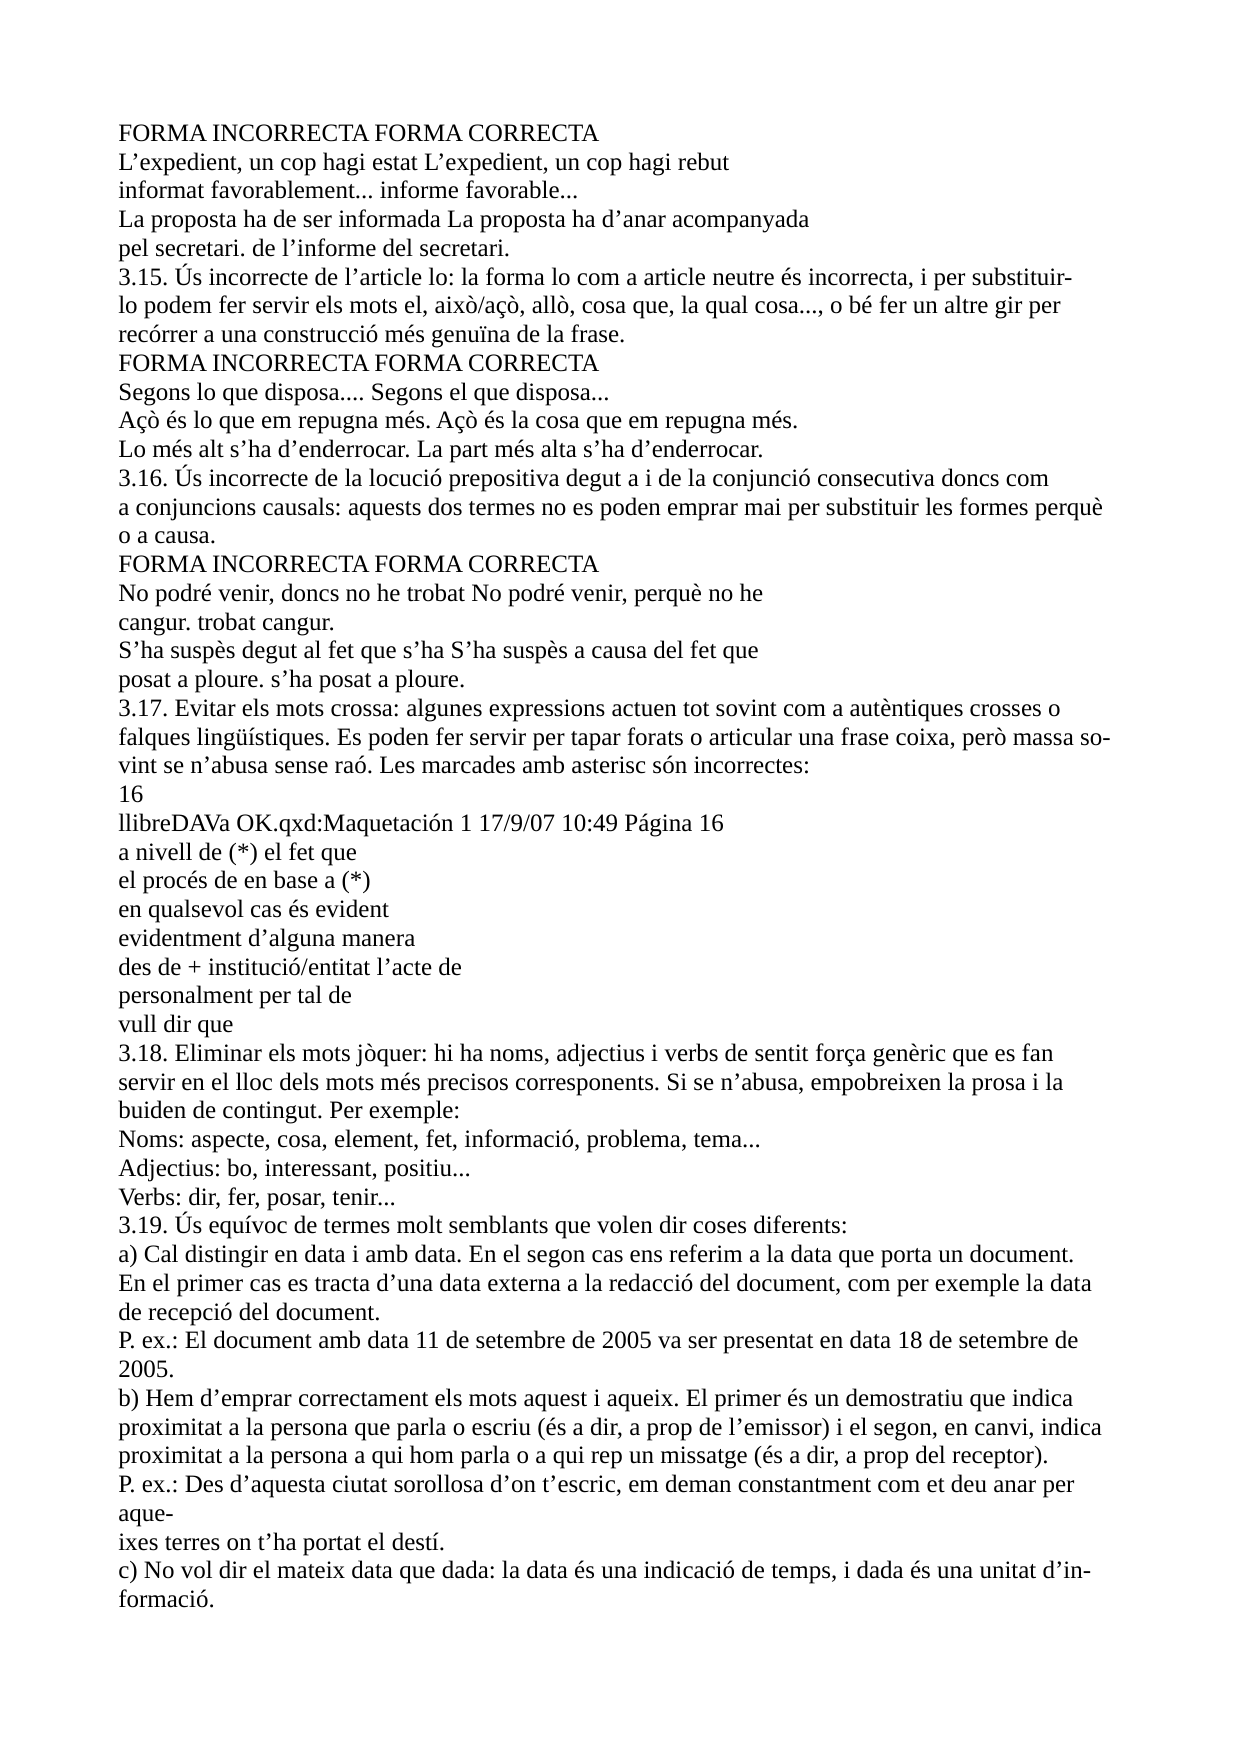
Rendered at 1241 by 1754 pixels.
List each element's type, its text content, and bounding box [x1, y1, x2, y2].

text 3.19. Ús equívoc de termes molt semblants que volen dir coses diferents: [118, 1211, 1122, 1239]
text a conjuncions causals: aquests dos termes no es poden emprar mai per substituir les formes perquè [118, 492, 1122, 521]
text el procés de en base a (*) [118, 866, 1122, 894]
text P. ex.: Des d’aquesta ciutat sorollosa d’on t’escric, em deman constantment com et deu anar per aque- [118, 1469, 1122, 1527]
text Açò és lo que em repugna més. Açò és la cosa que em repugna més. [118, 406, 1122, 434]
text ixes terres on t’ha portat el destí. [118, 1527, 1122, 1556]
text personalment per tal de [118, 981, 1122, 1009]
text FORMA INCORRECTA FORMA CORRECTA [118, 348, 1122, 377]
text Verbs: dir, fer, posar, tenir... [118, 1182, 1122, 1211]
text lo podem fer servir els mots el, això/açò, allò, cosa que, la qual cosa..., o bé fer un altre gir per [118, 291, 1122, 319]
text L’expedient, un cop hagi estat L’expedient, un cop hagi rebut [118, 147, 1122, 176]
text No podré venir, doncs no he trobat No podré venir, perquè no he [118, 578, 1122, 607]
text a nivell de (*) el fet que [118, 837, 1122, 866]
text 16 [118, 779, 1122, 808]
text servir en el lloc dels mots més precisos corresponents. Si se n’abusa, empobreixen la prosa i la [118, 1067, 1122, 1096]
text posat a ploure. s’ha posat a ploure. [118, 664, 1122, 693]
text 3.17. Evitar els mots crossa: algunes expressions actuen tot sovint com a autèntiques crosses o [118, 693, 1122, 722]
text Noms: aspecte, cosa, element, fet, informació, problema, tema... [118, 1124, 1122, 1153]
text Segons lo que disposa.... Segons el que disposa... [118, 377, 1122, 406]
text llibreDAVa OK.qxd:Maquetación 1 17/9/07 10:49 Página 16 [118, 808, 1122, 837]
text Lo més alt s’ha d’enderrocar. La part més alta s’ha d’enderrocar. [118, 434, 1122, 463]
text b) Hem d’emprar correctament els mots aquest i aqueix. El primer és un demostratiu que indica [118, 1383, 1122, 1412]
text FORMA INCORRECTA FORMA CORRECTA [118, 118, 1122, 147]
text En el primer cas es tracta d’una data externa a la redacció del document, com per exemple la data [118, 1268, 1122, 1297]
text buiden de contingut. Per exemple: [118, 1096, 1122, 1124]
text vint se n’abusa sense raó. Les marcades amb asterisc són incorrectes: [118, 751, 1122, 779]
text des de + institució/entitat l’acte de [118, 952, 1122, 981]
text 3.16. Ús incorrecte de la locució prepositiva degut a i de la conjunció consecutiva doncs com [118, 463, 1122, 492]
text o a causa. [118, 521, 1122, 549]
text formació. [118, 1584, 1122, 1613]
text 3.15. Ús incorrecte de l’article lo: la forma lo com a article neutre és incorrecta, i per substituir- [118, 262, 1122, 291]
text recórrer a una construcció més genuïna de la frase. [118, 319, 1122, 348]
text FORMA INCORRECTA FORMA CORRECTA [118, 549, 1122, 578]
text en qualsevol cas és evident [118, 894, 1122, 923]
text proximitat a la persona a qui hom parla o a qui rep un missatge (és a dir, a prop del receptor). [118, 1441, 1122, 1469]
text de recepció del document. [118, 1297, 1122, 1326]
text cangur. trobat cangur. [118, 607, 1122, 636]
text La proposta ha de ser informada La proposta ha d’anar acompanyada [118, 204, 1122, 233]
text Adjectius: bo, interessant, positiu... [118, 1153, 1122, 1182]
text c) No vol dir el mateix data que dada: la data és una indicació de temps, i dada és una unitat d’in- [118, 1556, 1122, 1584]
text falques lingüístiques. Es poden fer servir per tapar forats o articular una frase coixa, però massa so- [118, 722, 1122, 751]
text S’ha suspès degut al fet que s’ha S’ha suspès a causa del fet que [118, 636, 1122, 664]
text informat favorablement... informe favorable... [118, 176, 1122, 204]
text evidentment d’alguna manera [118, 923, 1122, 952]
text P. ex.: El document amb data 11 de setembre de 2005 va ser presentat en data 18 de setembre de 2005. [118, 1326, 1122, 1383]
text a) Cal distingir en data i amb data. En el segon cas ens referim a la data que porta un document. [118, 1239, 1122, 1268]
text pel secretari. de l’informe del secretari. [118, 233, 1122, 262]
text vull dir que [118, 1009, 1122, 1038]
text 3.18. Eliminar els mots jòquer: hi ha noms, adjectius i verbs de sentit força genèric que es fan [118, 1038, 1122, 1067]
text proximitat a la persona que parla o escriu (és a dir, a prop de l’emissor) i el segon, en canvi, indica [118, 1412, 1122, 1441]
